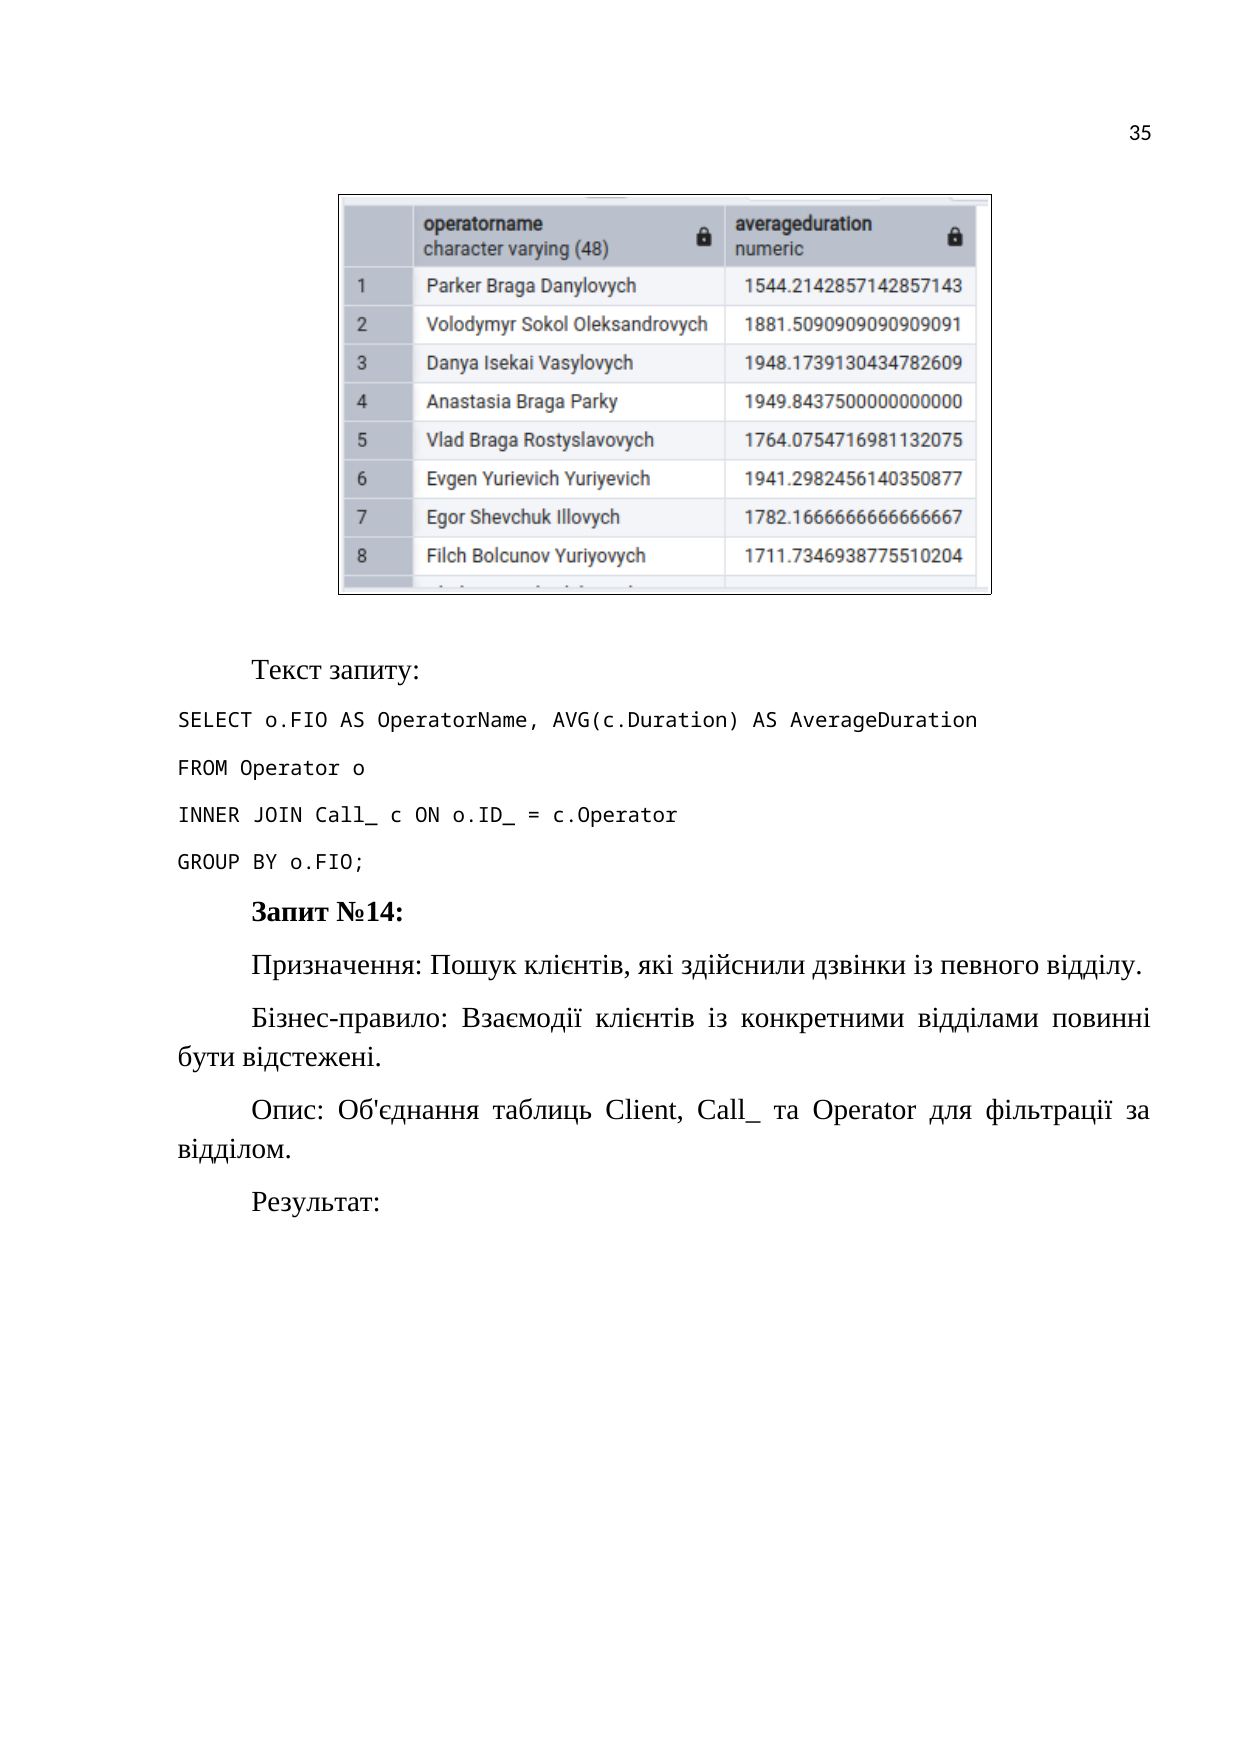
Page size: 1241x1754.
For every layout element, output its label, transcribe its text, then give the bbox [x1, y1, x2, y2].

text INNER JOIN Call_ c ON o.ID_ = c.Operator [177, 800, 1152, 828]
text Результат: [177, 1184, 1152, 1217]
text GROUP BY o.FIO; [177, 847, 1152, 876]
text Опис: Об'єднання таблиць Client, Call_ та Operator для фільтрації за відділом. [177, 1092, 1152, 1164]
text SELECT o.FIO AS OperatorName, AVG(c.Duration) AS AverageDuration [177, 706, 1152, 734]
text Запит №14: [177, 894, 1152, 928]
text Бізнес-правило: Взаємодії клієнтів із конкретними відділами повинні бути відстежені. [177, 1001, 1152, 1073]
text FROM Operator o [177, 753, 1152, 781]
picture [340, 197, 988, 592]
text Призначення: Пошук клієнтів, які здійснили дзвінки із певного відділу. [177, 947, 1152, 981]
text Текст запиту: [177, 652, 1152, 686]
